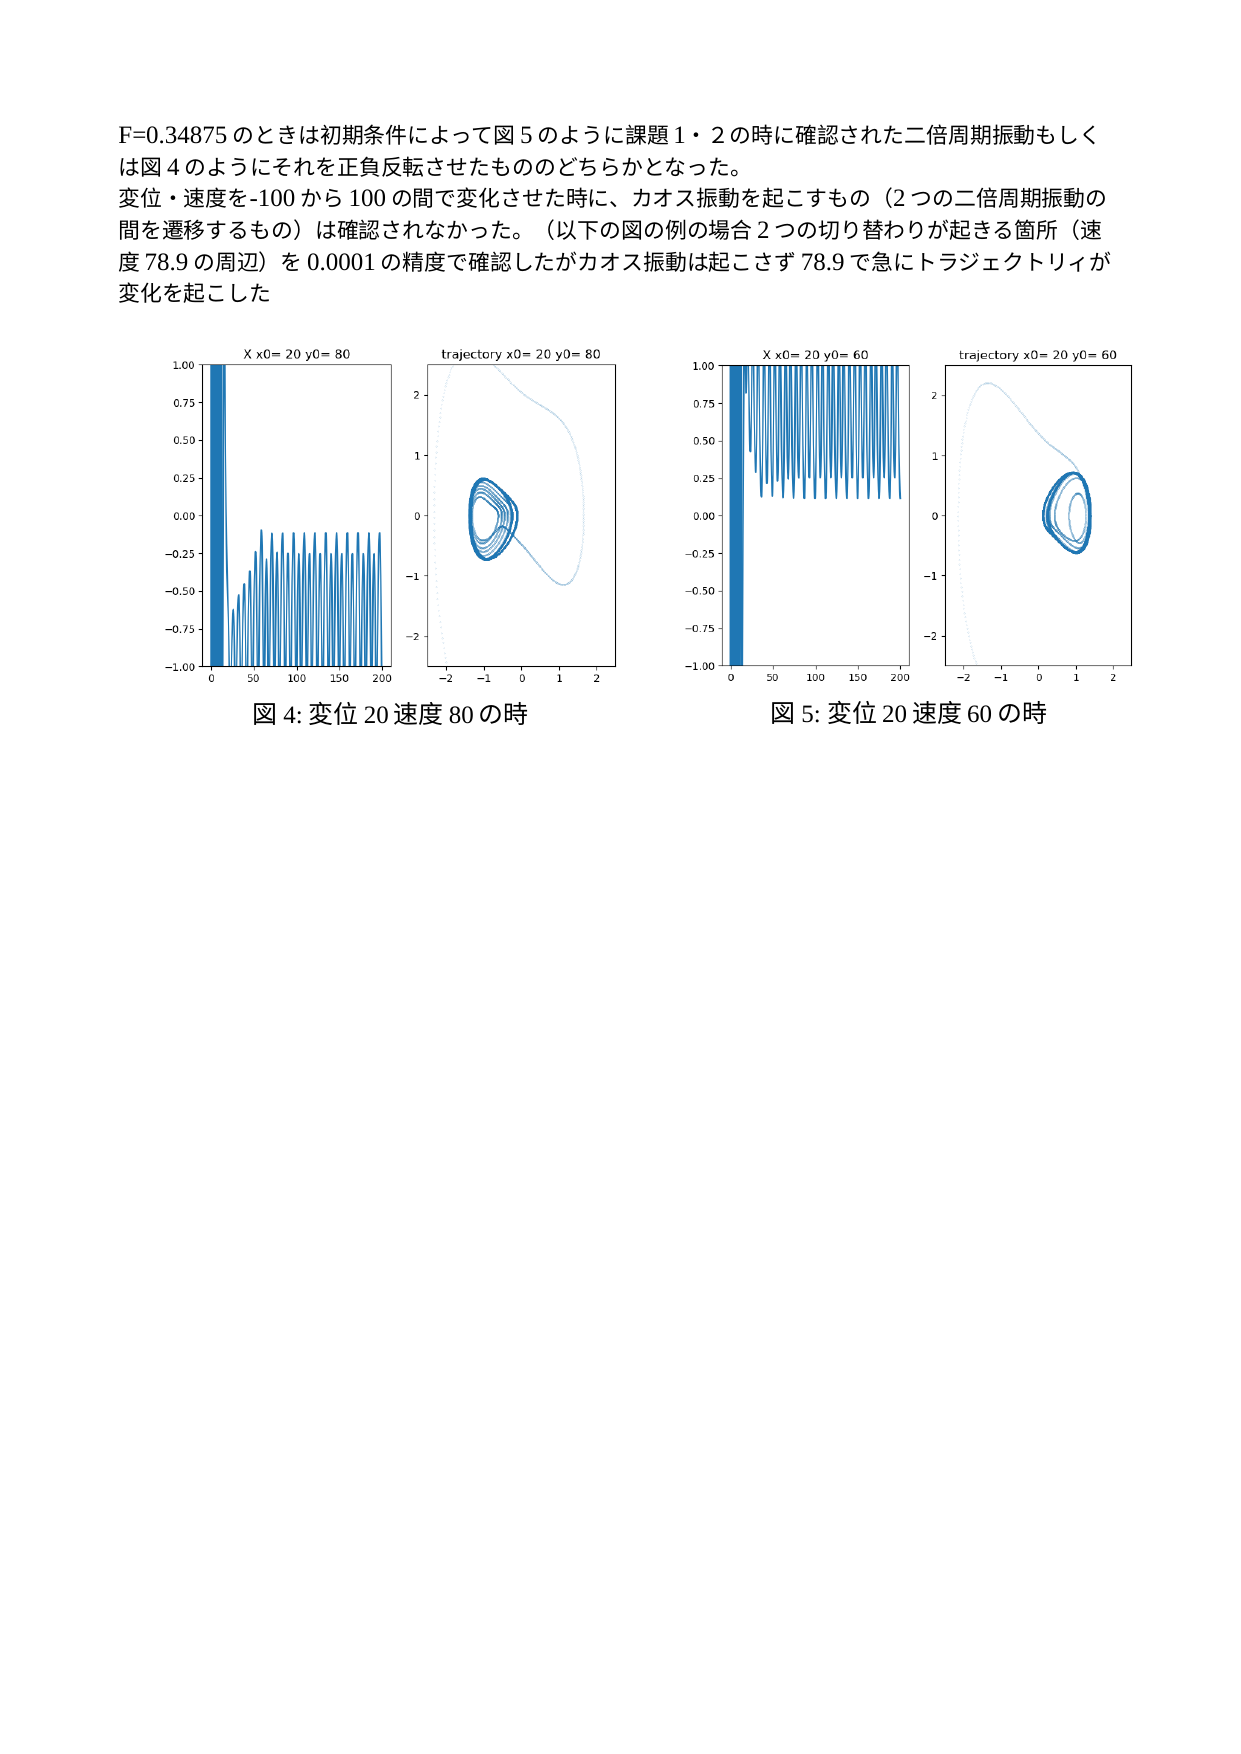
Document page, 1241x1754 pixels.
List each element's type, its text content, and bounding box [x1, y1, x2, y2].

picture [672, 339, 1145, 694]
text 図 4: 変位20速度80の時 [153, 695, 628, 731]
text F=0.34875のときは初期条件によって図 5のように課題1・２の時に確認された二倍周期振動もしくは図 4のようにそれを正負反転させたもののどちらかとなった。 [118, 118, 1122, 181]
text 変位・速度を-100から100の間で変化させた時に、カオス振動を起こすもの（2つの二倍周期振動の間を遷移するもの）は確認されなかった。（以下の図の例の場合2つの切り替わりが起きる箇所（速度78.9の周辺）を0.0001の精度で確認したがカオス振動は起こさず78.9で急にトラジェクトリィが変化を起こした [118, 181, 1122, 308]
text 図 5: 変位20速度60の時 [673, 694, 1145, 730]
picture [152, 338, 629, 695]
